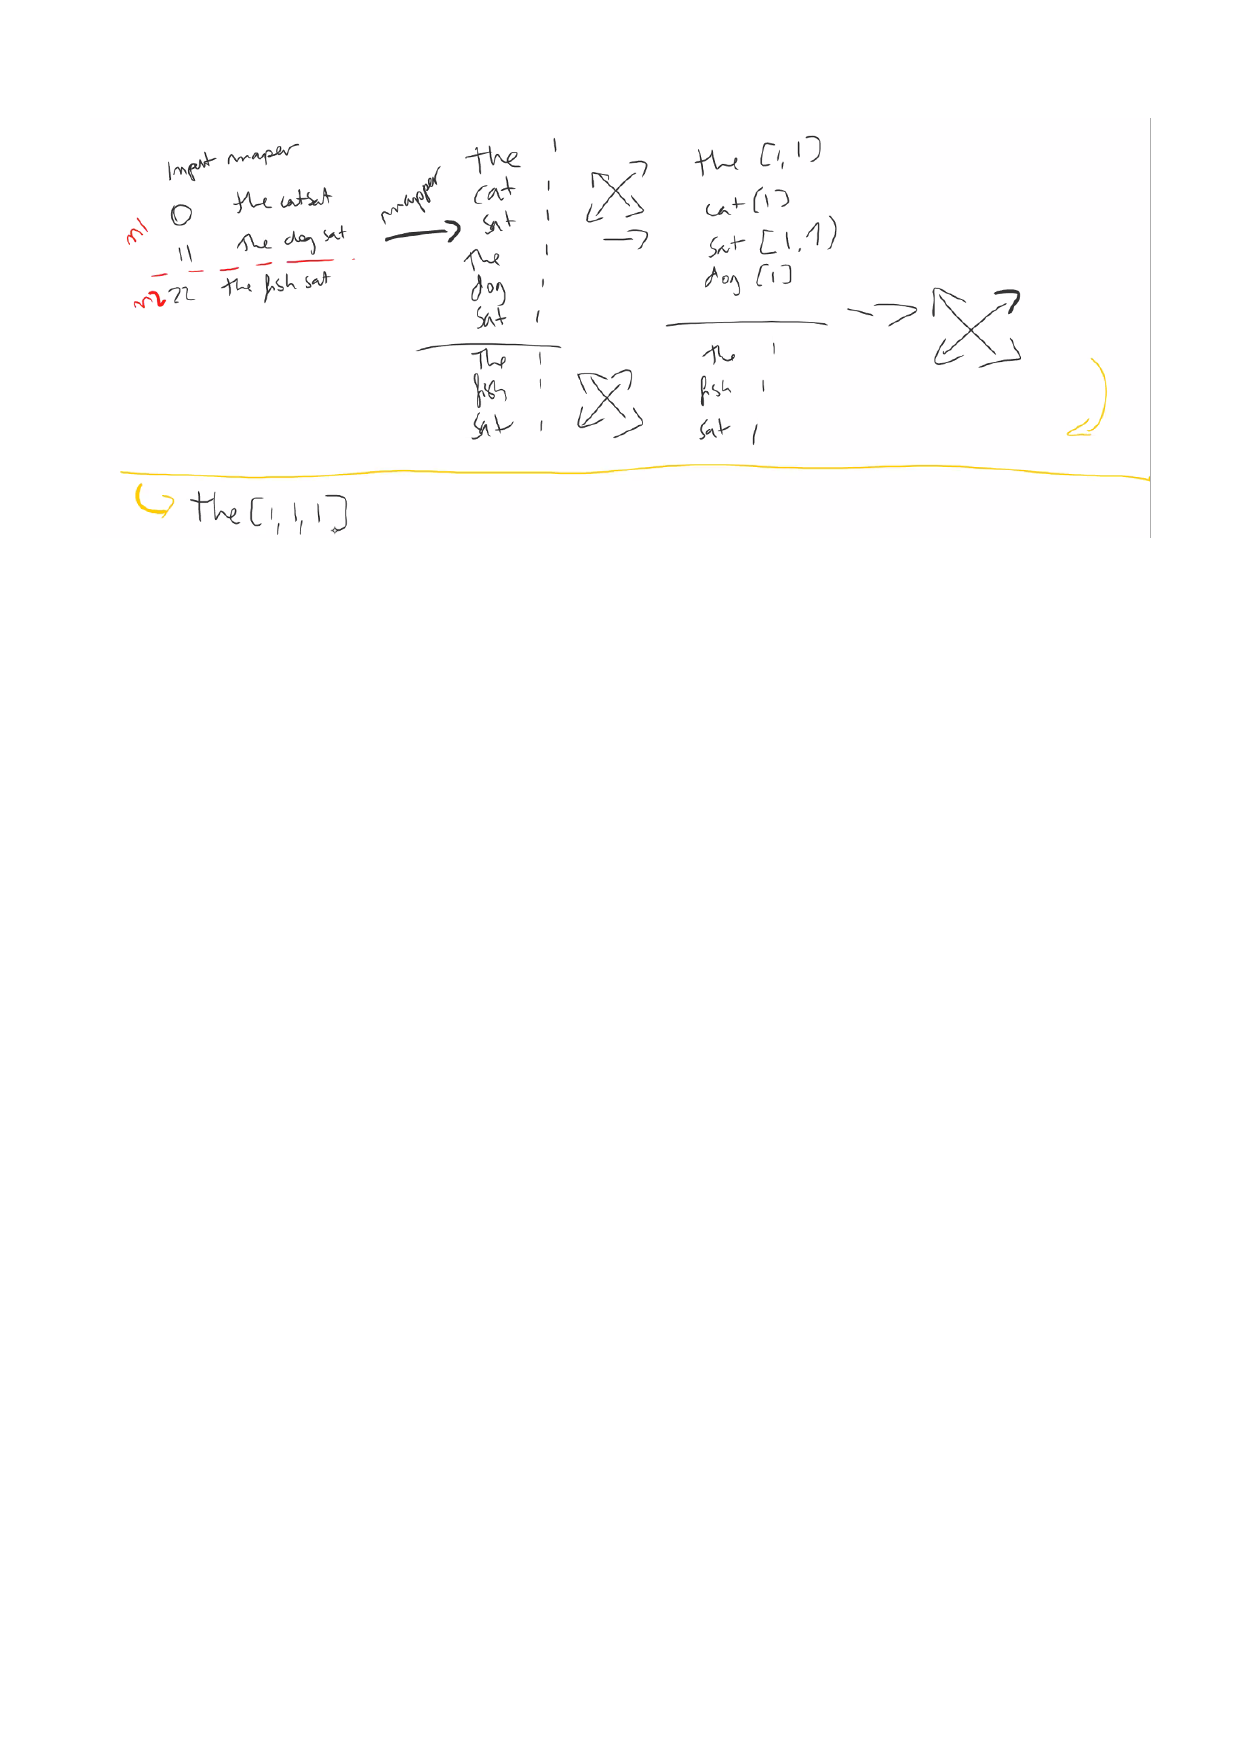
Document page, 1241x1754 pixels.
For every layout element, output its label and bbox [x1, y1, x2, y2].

picture [90, 118, 1151, 538]
